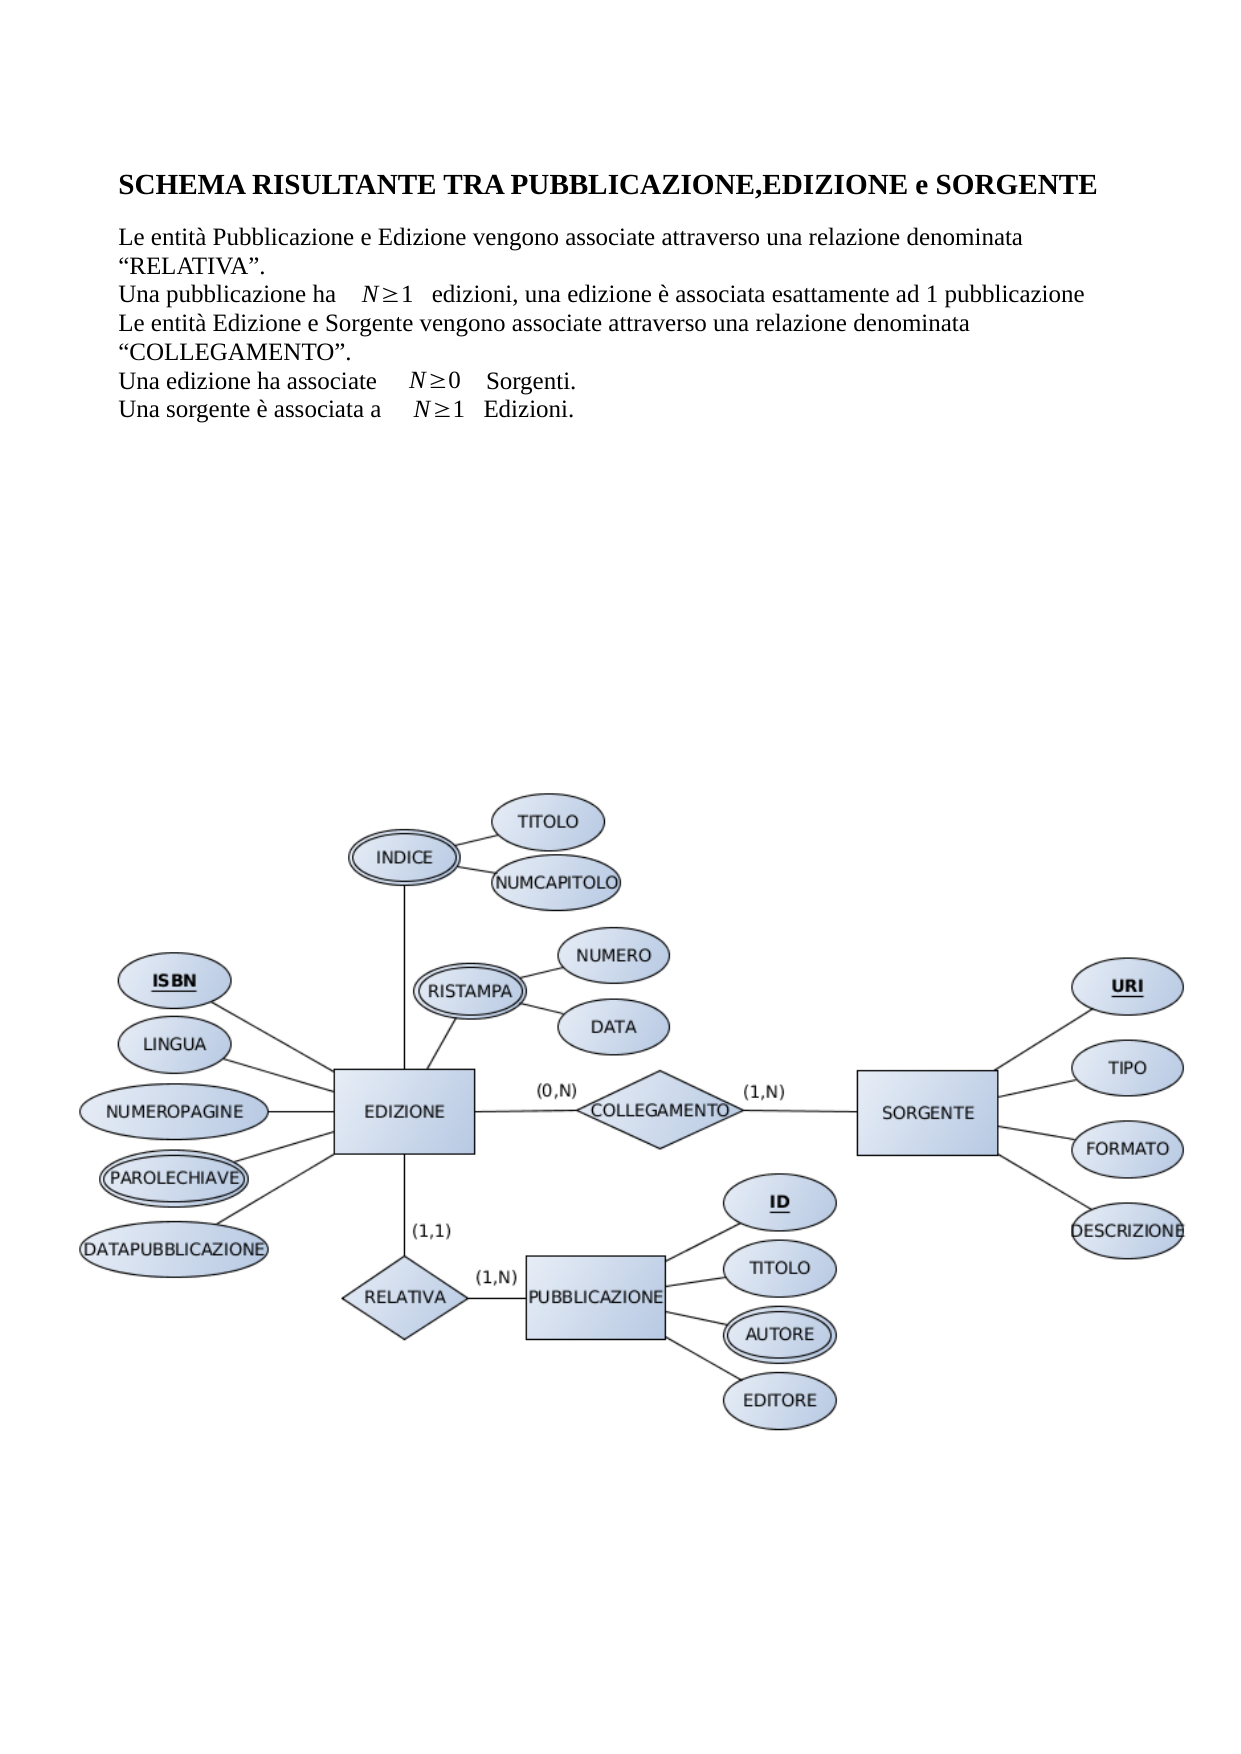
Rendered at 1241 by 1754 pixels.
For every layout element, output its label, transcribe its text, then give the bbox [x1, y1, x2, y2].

text Una sorgente è associata a Edizioni. [118, 394, 1122, 423]
text “RELATIVA”. [118, 251, 1122, 279]
text Una edizione ha associate Sorgenti. [118, 366, 1122, 394]
text SCHEMA RISULTANTE TRA PUBBLICAZIONE,EDIZIONE e SORGENTE [118, 167, 1122, 201]
picture [0, 710, 1241, 1527]
text Le entità Edizione e Sorgente vengono associate attraverso una relazione denominata “COLLEGAMENTO”. [118, 308, 1122, 366]
text Le entità Pubblicazione e Edizione vengono associate attraverso una relazione denominata [118, 222, 1122, 251]
text Una pubblicazione ha edizioni, una edizione è associata esattamente ad 1 pubblicazione [118, 279, 1122, 308]
